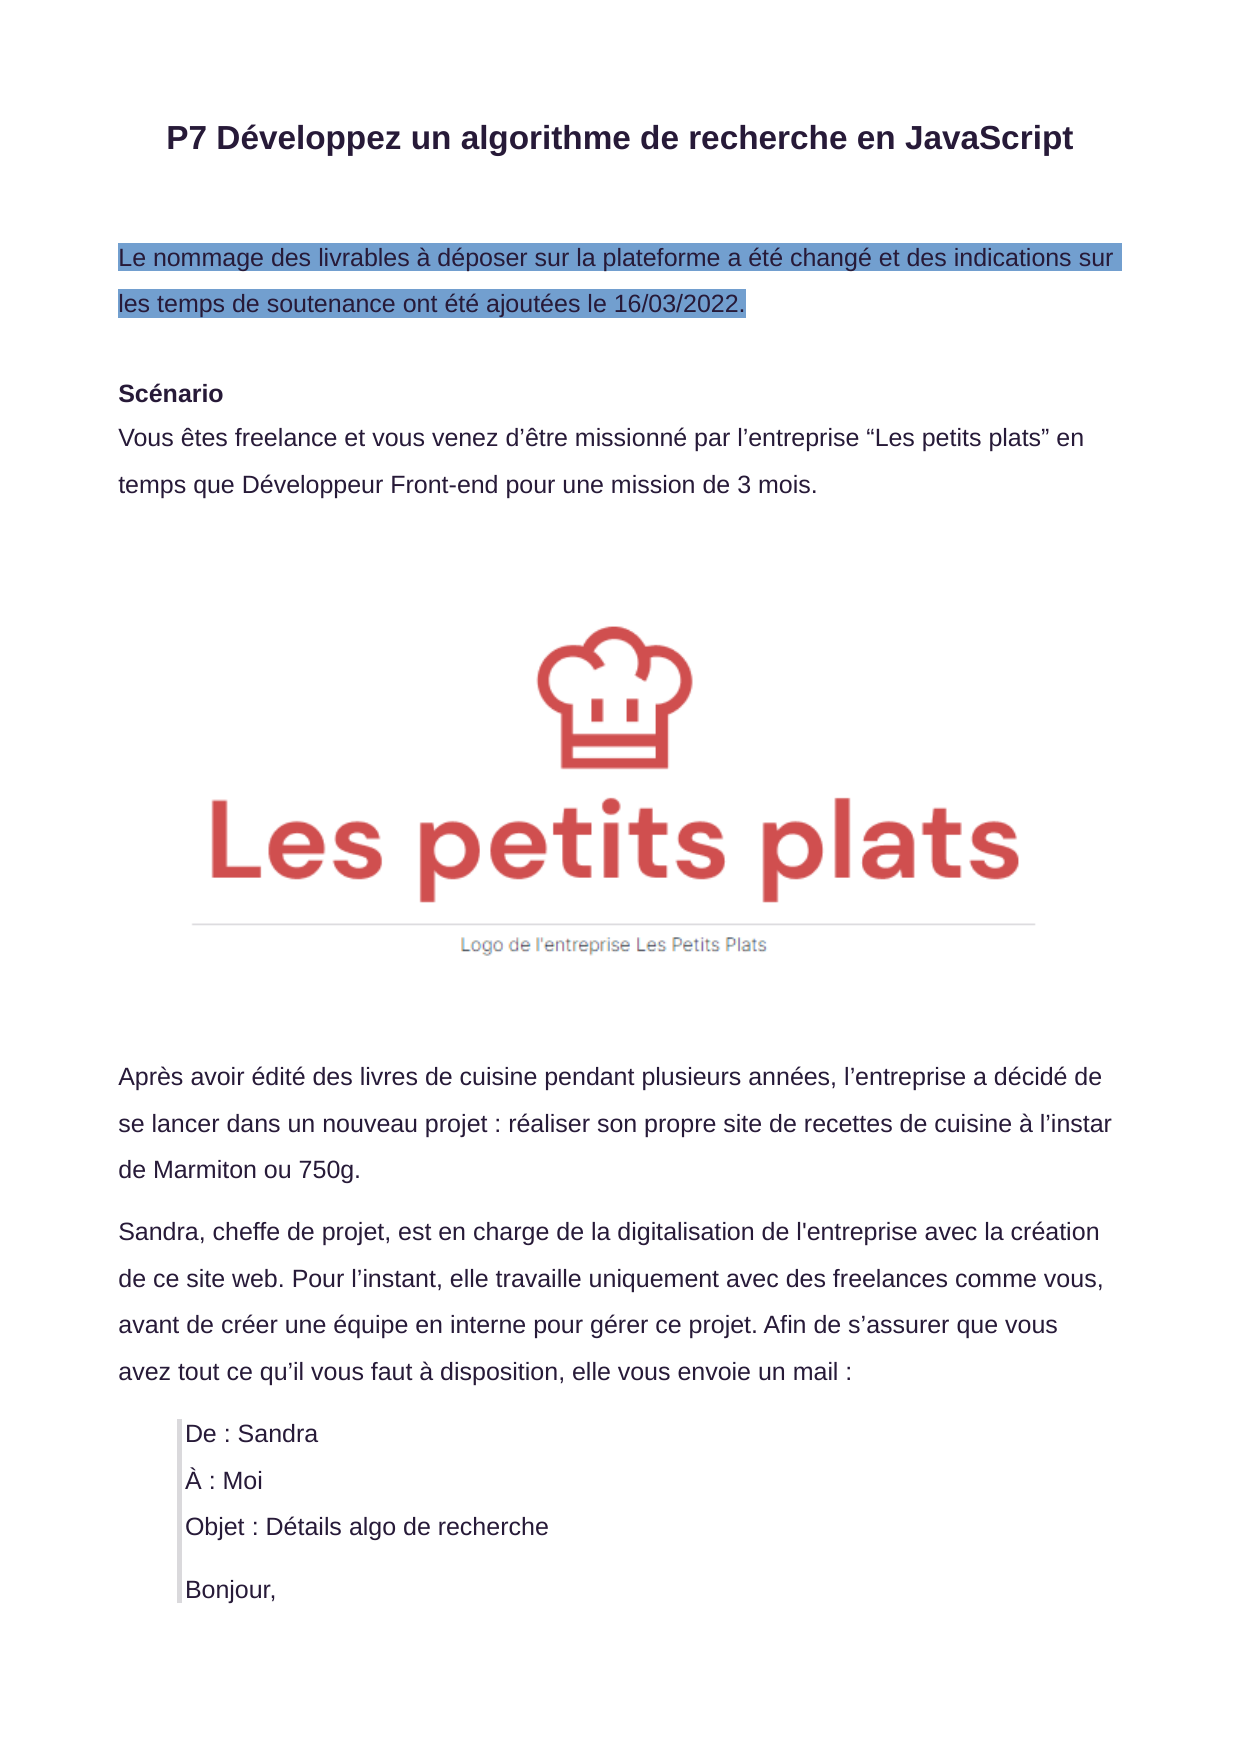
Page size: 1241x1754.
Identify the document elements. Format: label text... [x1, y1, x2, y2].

text Sandra, cheffe de projet, est en charge de la digitalisation de l'entreprise avec la création de ce site web. Pour l’instant, elle travaille uniquement avec des freelances comme vous, avant de créer une équipe en interne pour gérer ce projet. Afin de s’assurer que vous avez tout ce qu’il vous faut à disposition, elle vous envoie un mail : [118, 1217, 1106, 1386]
text Après avoir édité des livres de cuisine pendant plusieurs années, l’entreprise a décidé de se lancer dans un nouveau projet : réaliser son propre site de recettes de cuisine à l’instar de Marmiton ou 750g. [118, 1062, 1122, 1184]
text Le nommage des livrables à déposer sur la plateforme a été changé et des indications sur les temps de soutenance ont été ajoutées le 16/03/2022. [118, 242, 1122, 318]
subtitle P7 Développez un algorithme de recherche en JavaScript [118, 118, 1122, 157]
text Bonjour, [182, 1574, 1063, 1603]
picture [126, 556, 1115, 982]
subtitle Scénario [118, 351, 1106, 407]
text Vous êtes freelance et vous venez d’être missionné par l’entreprise “Les petits plats” en temps que Développeur Front-end pour une mission de 3 mois. [118, 423, 1122, 498]
text De : Sandra À : Moi Objet : Détails algo de recherche [182, 1419, 1063, 1541]
